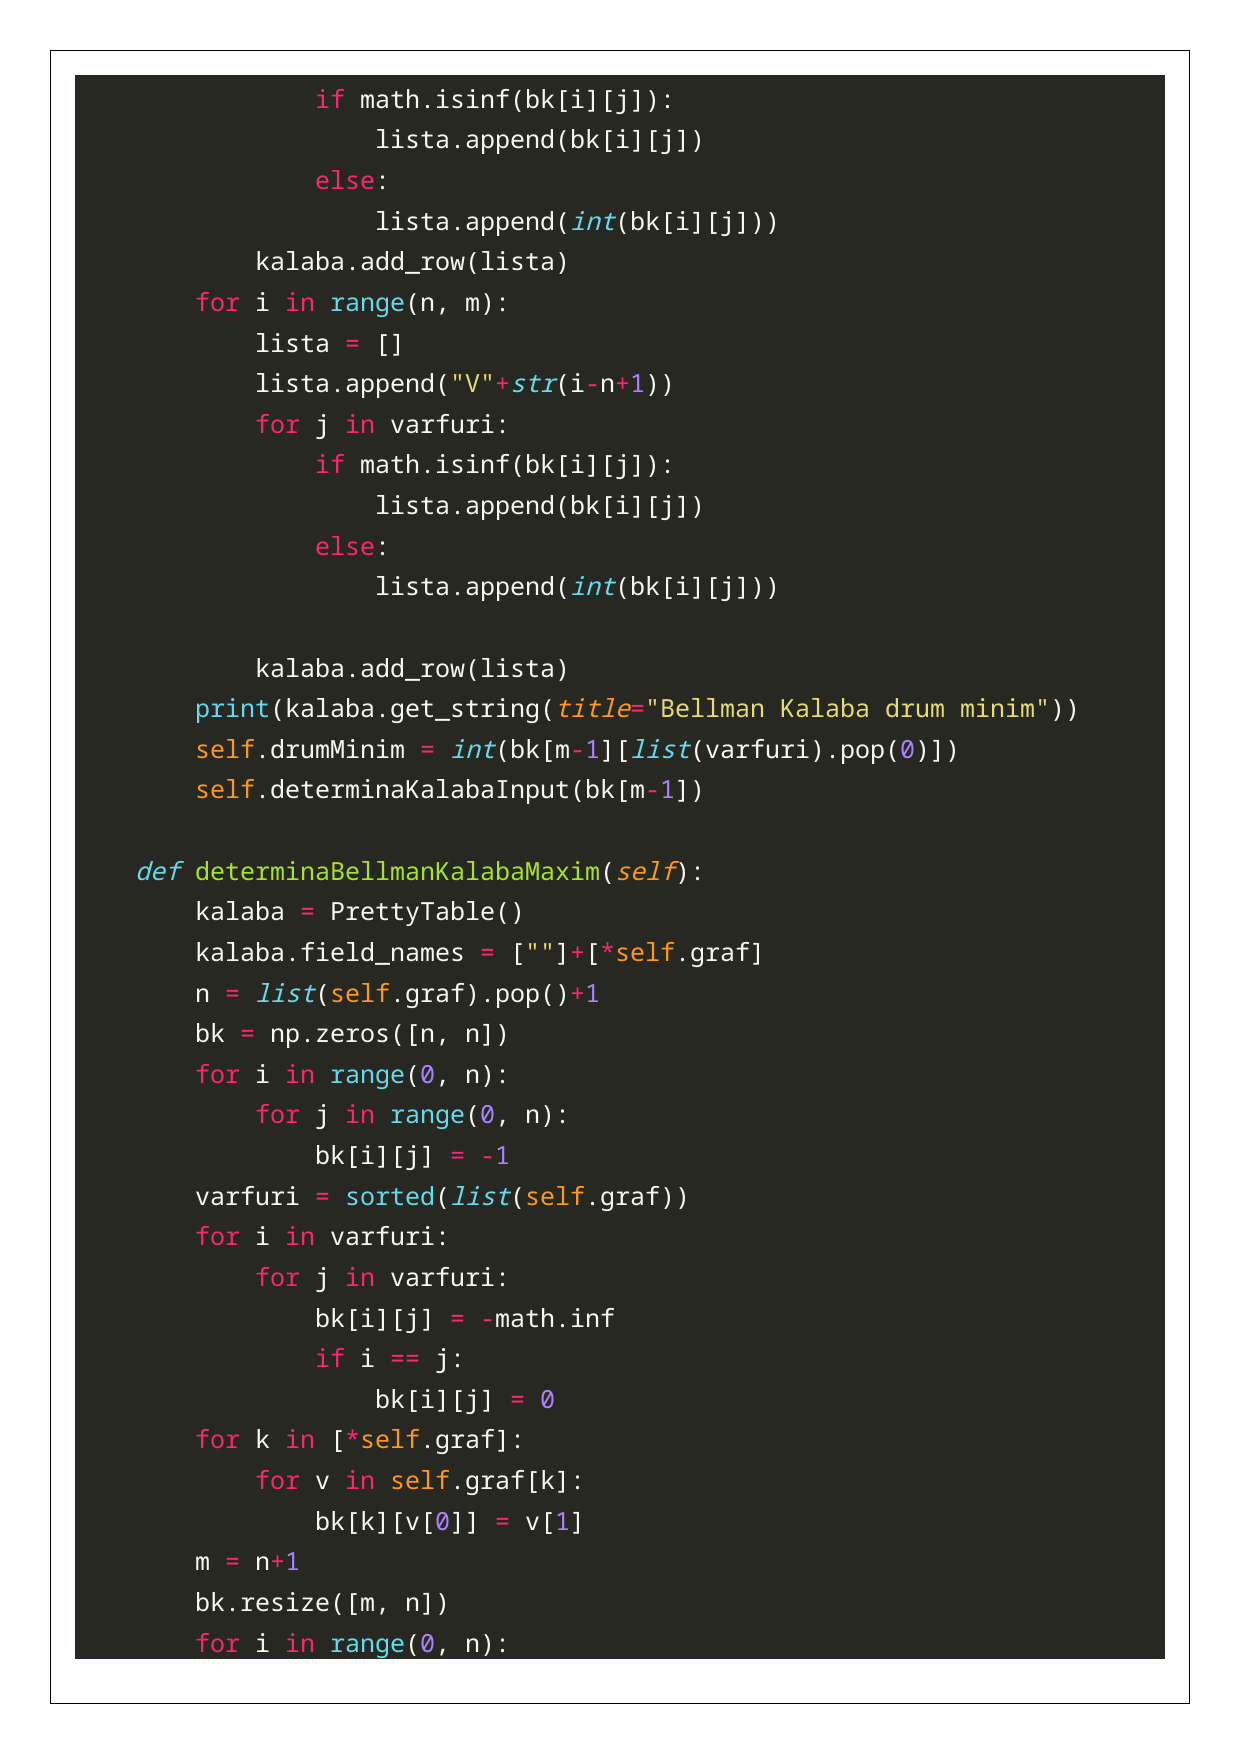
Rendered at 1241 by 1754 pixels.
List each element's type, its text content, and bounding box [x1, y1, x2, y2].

text n = list(self.graf).pop()+1 [75, 969, 1165, 1009]
text print(kalaba.get_string(title="Bellman Kalaba drum minim")) [75, 684, 1165, 725]
text for v in self.graf[k]: [75, 1456, 1165, 1497]
text self.drumMinim = int(bk[m-1][list(varfuri).pop(0)]) [75, 725, 1165, 766]
text for i in range(0, n): [75, 1050, 1165, 1091]
text self.determinaKalabaInput(bk[m-1]) [75, 766, 1165, 806]
text if math.isinf(bk[i][j]): [75, 75, 1165, 116]
text for k in [*self.graf]: [75, 1416, 1165, 1456]
text if math.isinf(bk[i][j]): [75, 441, 1165, 481]
text for j in varfuri: [75, 400, 1165, 441]
text bk[i][j] = -math.inf [75, 1294, 1165, 1334]
text kalaba.add_row(lista) [75, 644, 1165, 684]
text lista = [] [75, 319, 1165, 359]
text if i == j: [75, 1334, 1165, 1375]
text lista.append("V"+str(i-n+1)) [75, 359, 1165, 400]
text bk[i][j] = 0 [75, 1375, 1165, 1416]
text else: [75, 156, 1165, 197]
text bk[k][v[0]] = v[1] [75, 1497, 1165, 1537]
text kalaba.field_names = [""]+[*self.graf] [75, 928, 1165, 969]
text for i in varfuri: [75, 1212, 1165, 1253]
text for j in range(0, n): [75, 1091, 1165, 1131]
text bk.resize([m, n]) [75, 1578, 1165, 1619]
text lista.append(bk[i][j]) [75, 481, 1165, 522]
text for i in range(n, m): [75, 278, 1165, 319]
text for j in varfuri: [75, 1253, 1165, 1294]
text for i in range(0, n): [75, 1619, 1165, 1659]
text bk = np.zeros([n, n]) [75, 1009, 1165, 1050]
text lista.append(int(bk[i][j])) [75, 562, 1165, 603]
text varfuri = sorted(list(self.graf)) [75, 1172, 1165, 1212]
text else: [75, 522, 1165, 562]
text m = n+1 [75, 1537, 1165, 1578]
text lista.append(bk[i][j]) [75, 116, 1165, 156]
text kalaba = PrettyTable() [75, 887, 1165, 928]
text kalaba.add_row(lista) [75, 237, 1165, 278]
text lista.append(int(bk[i][j])) [75, 197, 1165, 237]
text bk[i][j] = -1 [75, 1131, 1165, 1172]
text def determinaBellmanKalabaMaxim(self): [75, 847, 1165, 887]
